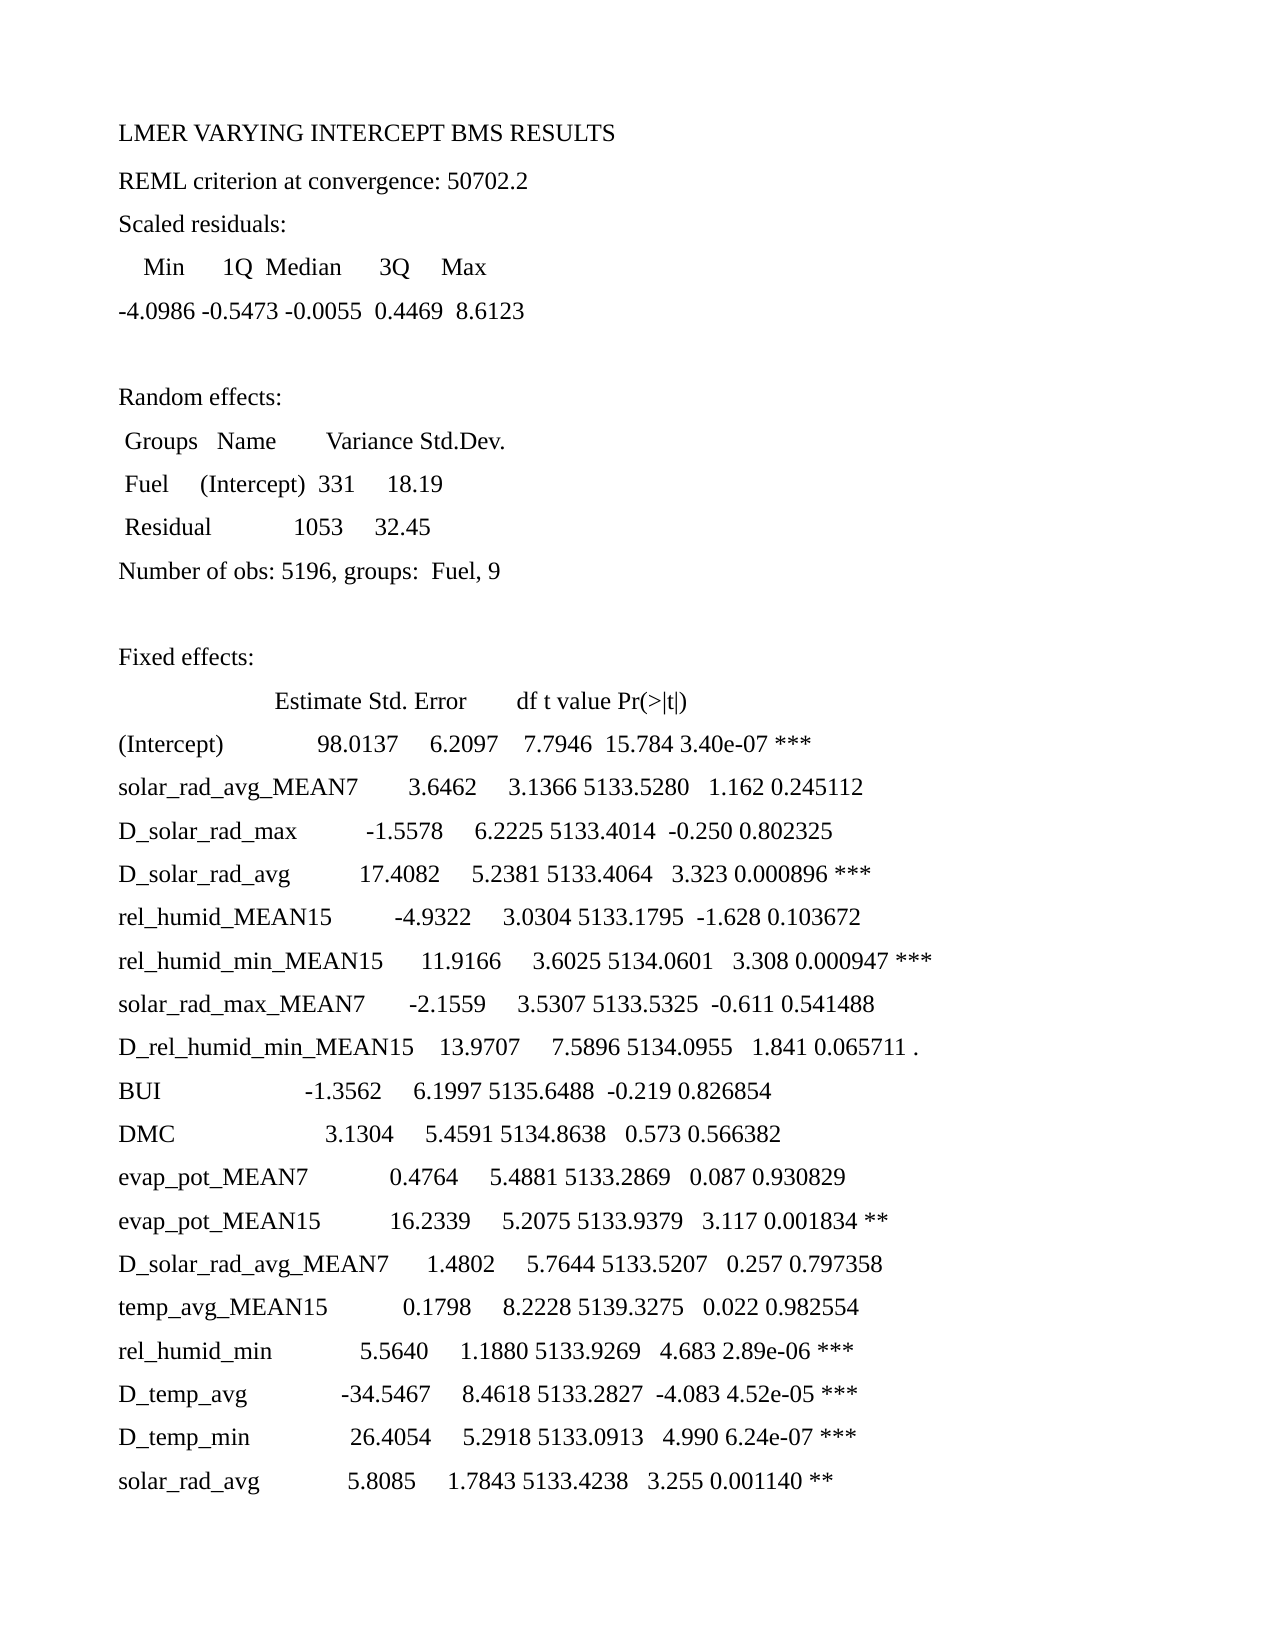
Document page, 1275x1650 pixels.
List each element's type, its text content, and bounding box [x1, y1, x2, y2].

text BUI -1.3562 6.1997 5135.6488 -0.219 0.826854 [118, 1076, 1157, 1104]
text D_solar_rad_avg 17.4082 5.2381 5133.4064 3.323 0.000896 *** [118, 859, 1157, 888]
text D_rel_humid_min_MEAN15 13.9707 7.5896 5134.0955 1.841 0.065711 . [118, 1032, 1157, 1061]
text REML criterion at convergence: 50702.2 [118, 166, 1157, 194]
text Fixed effects: [118, 642, 1157, 671]
text solar_rad_max_MEAN7 -2.1559 3.5307 5133.5325 -0.611 0.541488 [118, 989, 1157, 1018]
text solar_rad_avg_MEAN7 3.6462 3.1366 5133.5280 1.162 0.245112 [118, 772, 1157, 801]
text Fuel (Intercept) 331 18.19 [118, 469, 1157, 498]
text evap_pot_MEAN7 0.4764 5.4881 5133.2869 0.087 0.930829 [118, 1162, 1157, 1191]
text Random effects: [118, 382, 1157, 411]
text rel_humid_MEAN15 -4.9322 3.0304 5133.1795 -1.628 0.103672 [118, 902, 1157, 931]
text solar_rad_avg 5.8085 1.7843 5133.4238 3.255 0.001140 ** [118, 1466, 1157, 1494]
text evap_pot_MEAN15 16.2339 5.2075 5133.9379 3.117 0.001834 ** [118, 1206, 1157, 1234]
text Estimate Std. Error df t value Pr(>|t|) [118, 686, 1157, 714]
text D_solar_rad_max -1.5578 6.2225 5133.4014 -0.250 0.802325 [118, 816, 1157, 844]
text (Intercept) 98.0137 6.2097 7.7946 15.784 3.40e-07 *** [118, 729, 1157, 758]
text D_temp_avg -34.5467 8.4618 5133.2827 -4.083 4.52e-05 *** [118, 1379, 1157, 1408]
text rel_humid_min 5.5640 1.1880 5133.9269 4.683 2.89e-06 *** [118, 1336, 1157, 1364]
text DMC 3.1304 5.4591 5134.8638 0.573 0.566382 [118, 1119, 1157, 1148]
text D_solar_rad_avg_MEAN7 1.4802 5.7644 5133.5207 0.257 0.797358 [118, 1249, 1157, 1278]
text Groups Name Variance Std.Dev. [118, 426, 1157, 454]
text Residual 1053 32.45 [118, 512, 1157, 541]
text Min 1Q Median 3Q Max [118, 252, 1157, 281]
text temp_avg_MEAN15 0.1798 8.2228 5139.3275 0.022 0.982554 [118, 1292, 1157, 1321]
text rel_humid_min_MEAN15 11.9166 3.6025 5134.0601 3.308 0.000947 *** [118, 946, 1157, 974]
text D_temp_min 26.4054 5.2918 5133.0913 4.990 6.24e-07 *** [118, 1422, 1157, 1451]
text -4.0986 -0.5473 -0.0055 0.4469 8.6123 [118, 296, 1157, 324]
text LMER VARYING INTERCEPT BMS RESULTS [118, 118, 1157, 147]
text Scaled residuals: [118, 209, 1157, 238]
text Number of obs: 5196, groups: Fuel, 9 [118, 556, 1157, 584]
